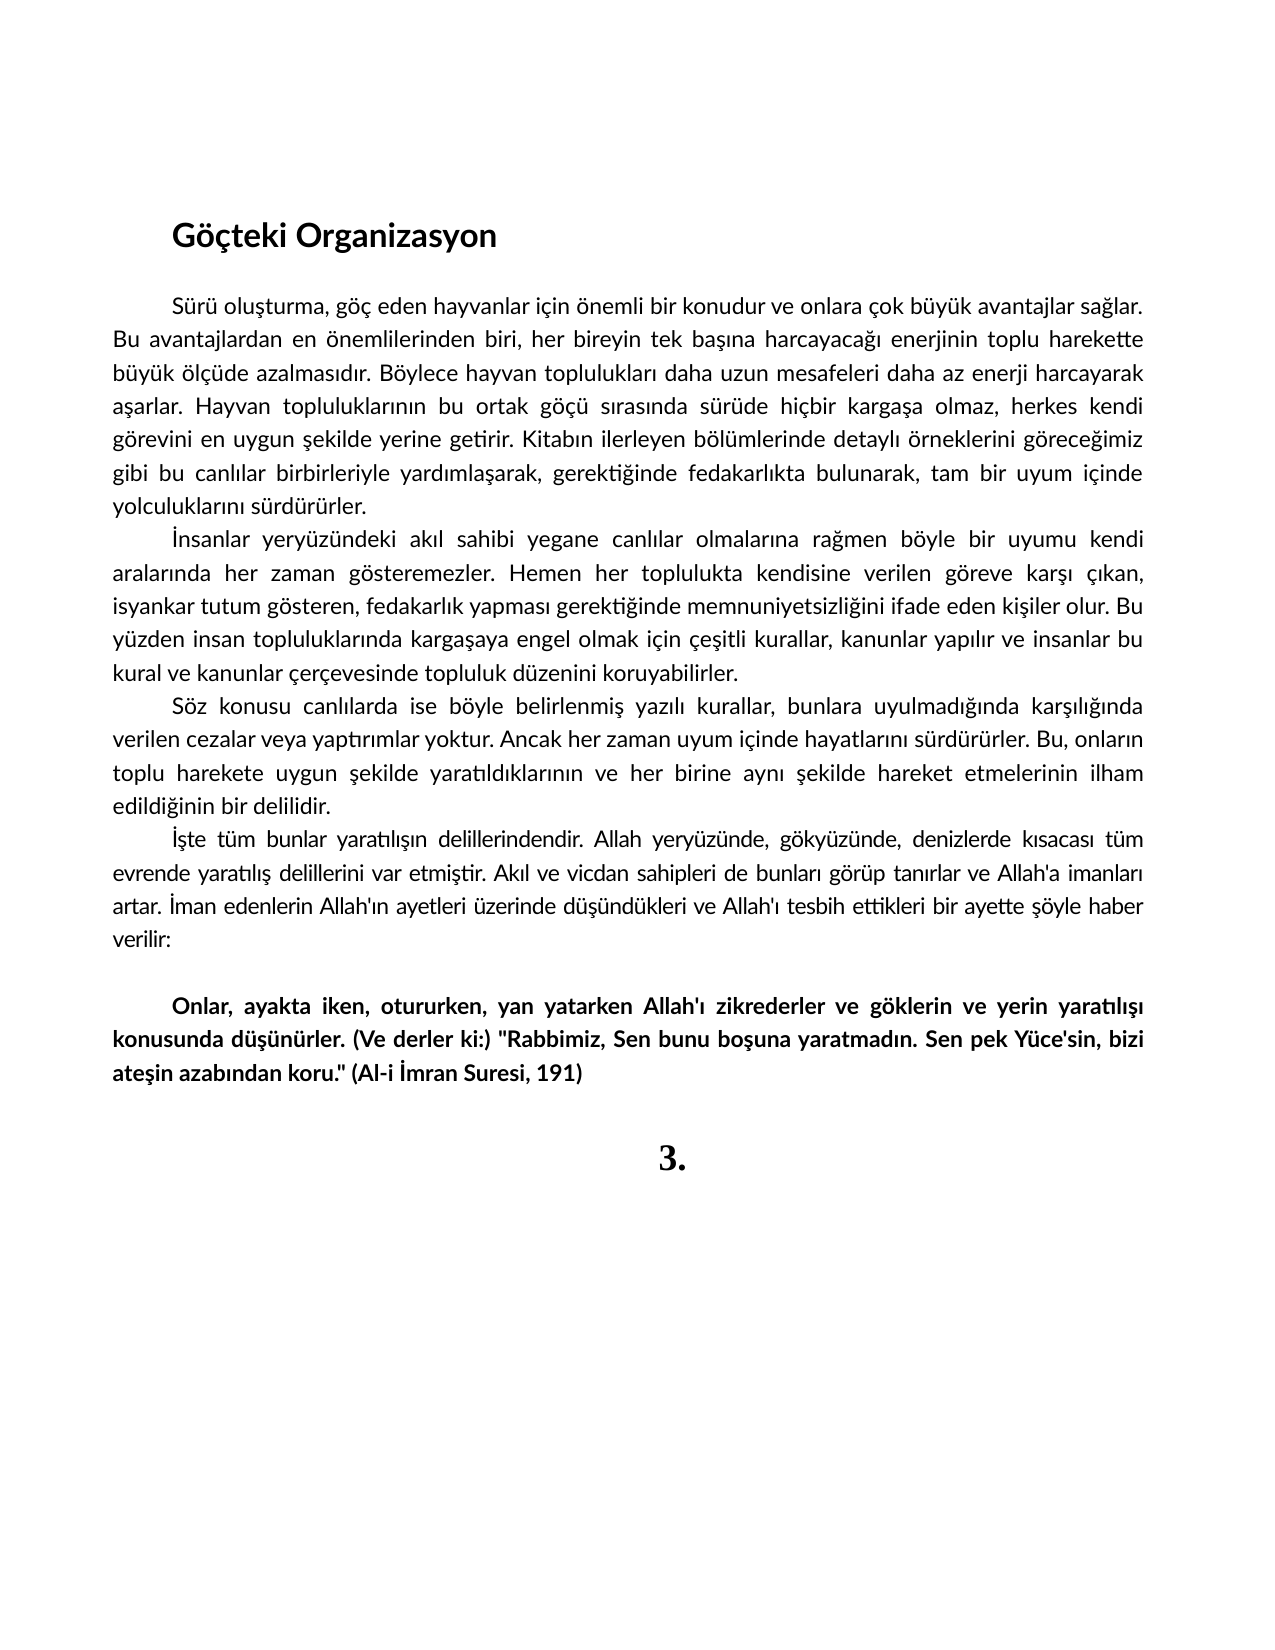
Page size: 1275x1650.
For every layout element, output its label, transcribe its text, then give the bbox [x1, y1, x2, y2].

text İnsanlar yeryüzündeki akıl sahibi yegane canlılar olmalarına rağmen böyle bir uyumu kendi aralarında her zaman gösteremezler. Hemen her toplulukta kendisine verilen göreve karşı çıkan, isyankar tutum gösteren, fedakarlık yapması gerektiğinde memnuniyetsizliğini ifade eden kişiler olur. Bu yüzden insan topluluklarında kargaşaya engel olmak için çeşitli kurallar, kanunlar yapılır ve insanlar bu kural ve kanunlar çerçevesinde topluluk düzenini koruyabilirler. [112, 521, 1145, 688]
text Onlar, ayakta iken, otururken, yan yatarken Allah'ı zikrederler ve göklerin ve yerin yaratılışı konusunda düşünürler. (Ve derler ki:) "Rabbimiz, Sen bunu boşuna yaratmadın. Sen pek Yüce'sin, bizi ateşin azabından koru." (Al-i İmran Suresi, 191) [112, 988, 1145, 1088]
text Sürü oluşturma, göç eden hayvanlar için önemli bir konudur ve onlara çok büyük avantajlar sağlar. Bu avantajlardan en önemlilerinden biri, her bireyin tek başına harcayacağı enerjinin toplu harekette büyük ölçüde azalmasıdır. Böylece hayvan toplulukları daha uzun mesafeleri daha az enerji harcayarak aşarlar. Hayvan topluluklarının bu ortak göçü sırasında sürüde hiçbir kargaşa olmaz, herkes kendi görevini en uygun şekilde yerine getirir. Kitabın ilerleyen bölümlerinde detaylı örneklerini göreceğimiz gibi bu canlılar birbirleriyle yardımlaşarak, gerektiğinde fedakarlıkta bulunarak, tam bir uyum içinde yolculuklarını sürdürürler. [112, 288, 1145, 521]
text Göçteki Organizasyon [112, 214, 1145, 254]
text Söz konusu canlılarda ise böyle belirlenmiş yazılı kurallar, bunlara uyulmadığında karşılığında verilen cezalar veya yaptırımlar yoktur. Ancak her zaman uyum içinde hayatlarını sürdürürler. Bu, onların toplu harekete uygun şekilde yaratıldıklarının ve her birine aynı şekilde hareket etmelerinin ilham edildiğinin bir delilidir. [112, 688, 1145, 821]
text İşte tüm bunlar yaratılışın delillerindendir. Allah yeryüzünde, gökyüzünde, denizlerde kısacası tüm evrende yaratılış delillerini var etmiştir. Akıl ve vicdan sahipleri de bunları görüp tanırlar ve Allah'a imanları artar. İman edenlerin Allah'ın ayetleri üzerinde düşündükleri ve Allah'ı tesbih ettikleri bir ayette şöyle haber verilir: [112, 821, 1145, 954]
